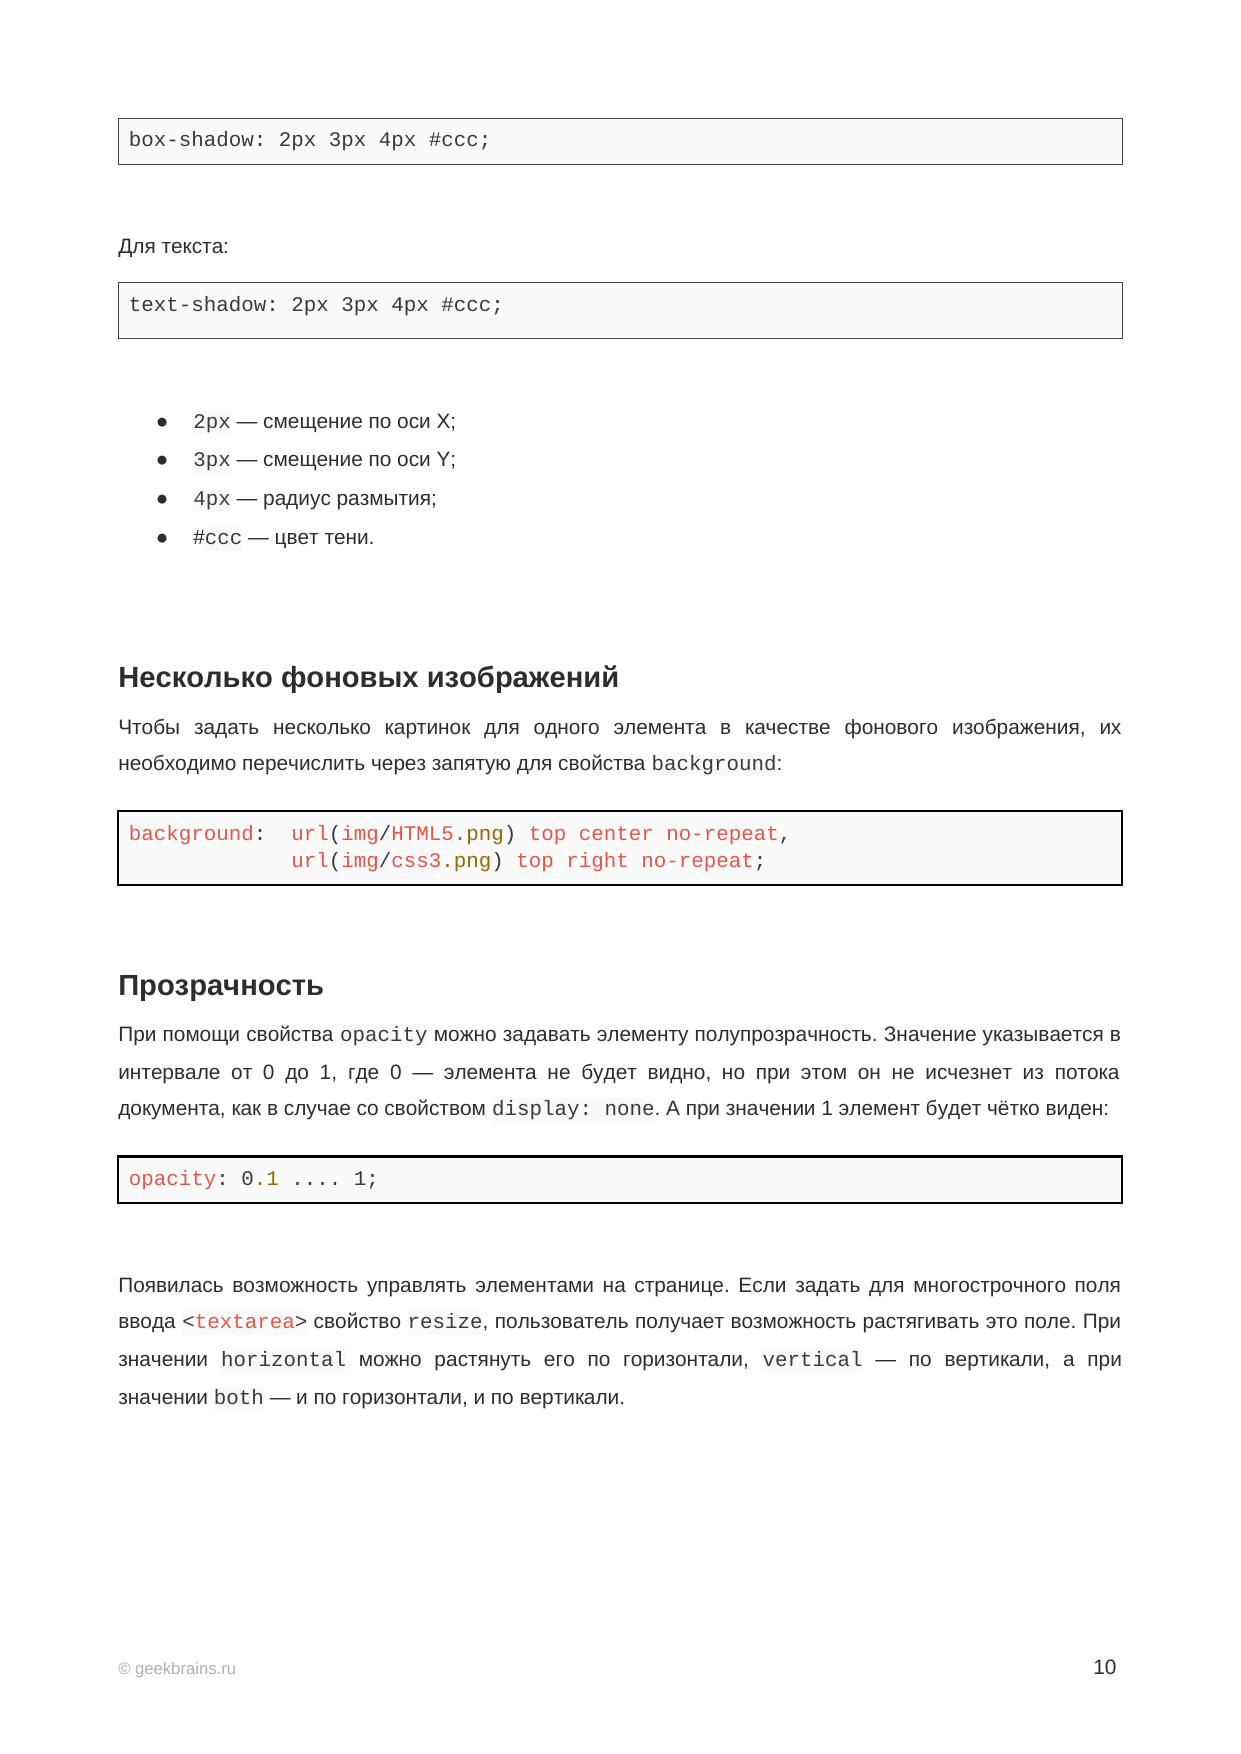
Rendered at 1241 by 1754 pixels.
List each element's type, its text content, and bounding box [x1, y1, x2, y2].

subtitle Прозрачность [118, 968, 1122, 1001]
text Чтобы задать несколько картинок для одного элемента в качестве фонового изображения, их необходимо перечислить через запятую для свойства background: [118, 715, 1122, 776]
list 4px — радиус размытия; [156, 486, 1122, 512]
list #ccc — цвет тени. [156, 525, 1122, 551]
text Появилась возможность управлять элементами на странице. Если задать для многострочного поля ввода <textarea> свойство resize, пользователь получает возможность растягивать это поле. При значении horizontal можно растянуть его по горизонтали, vertical — по вертикали, а при значении both — и по горизонтали, и по вертикали. [118, 1273, 1122, 1411]
table_header text-shadow: 2px 3px 4px #ccc; [119, 283, 1122, 338]
table_header box-shadow: 2px 3px 4px #ccc; [119, 119, 1122, 163]
table_header background: url(img/HTML5.png) top center no-repeat, url(img/css3.png) top right no-repeat; [119, 812, 1121, 884]
list 2px — смещение по оси X; [156, 408, 1122, 434]
text При помощи свойства opacity можно задавать элементу полупрозрачность. Значение указывается в интервале от 0 до 1, где 0 — элемента не будет видно, но при этом он не исчезнет из потока документа, как в случае со свойством display: none. А при значении 1 элемент будет чётко виден: [118, 1022, 1122, 1122]
text Для текста: [118, 234, 1122, 258]
list 3px — смещение по оси Y; [156, 447, 1122, 473]
table_header opacity: 0.1 .... 1; [119, 1158, 1121, 1202]
subtitle Несколько фоновых изображений [118, 660, 1122, 694]
